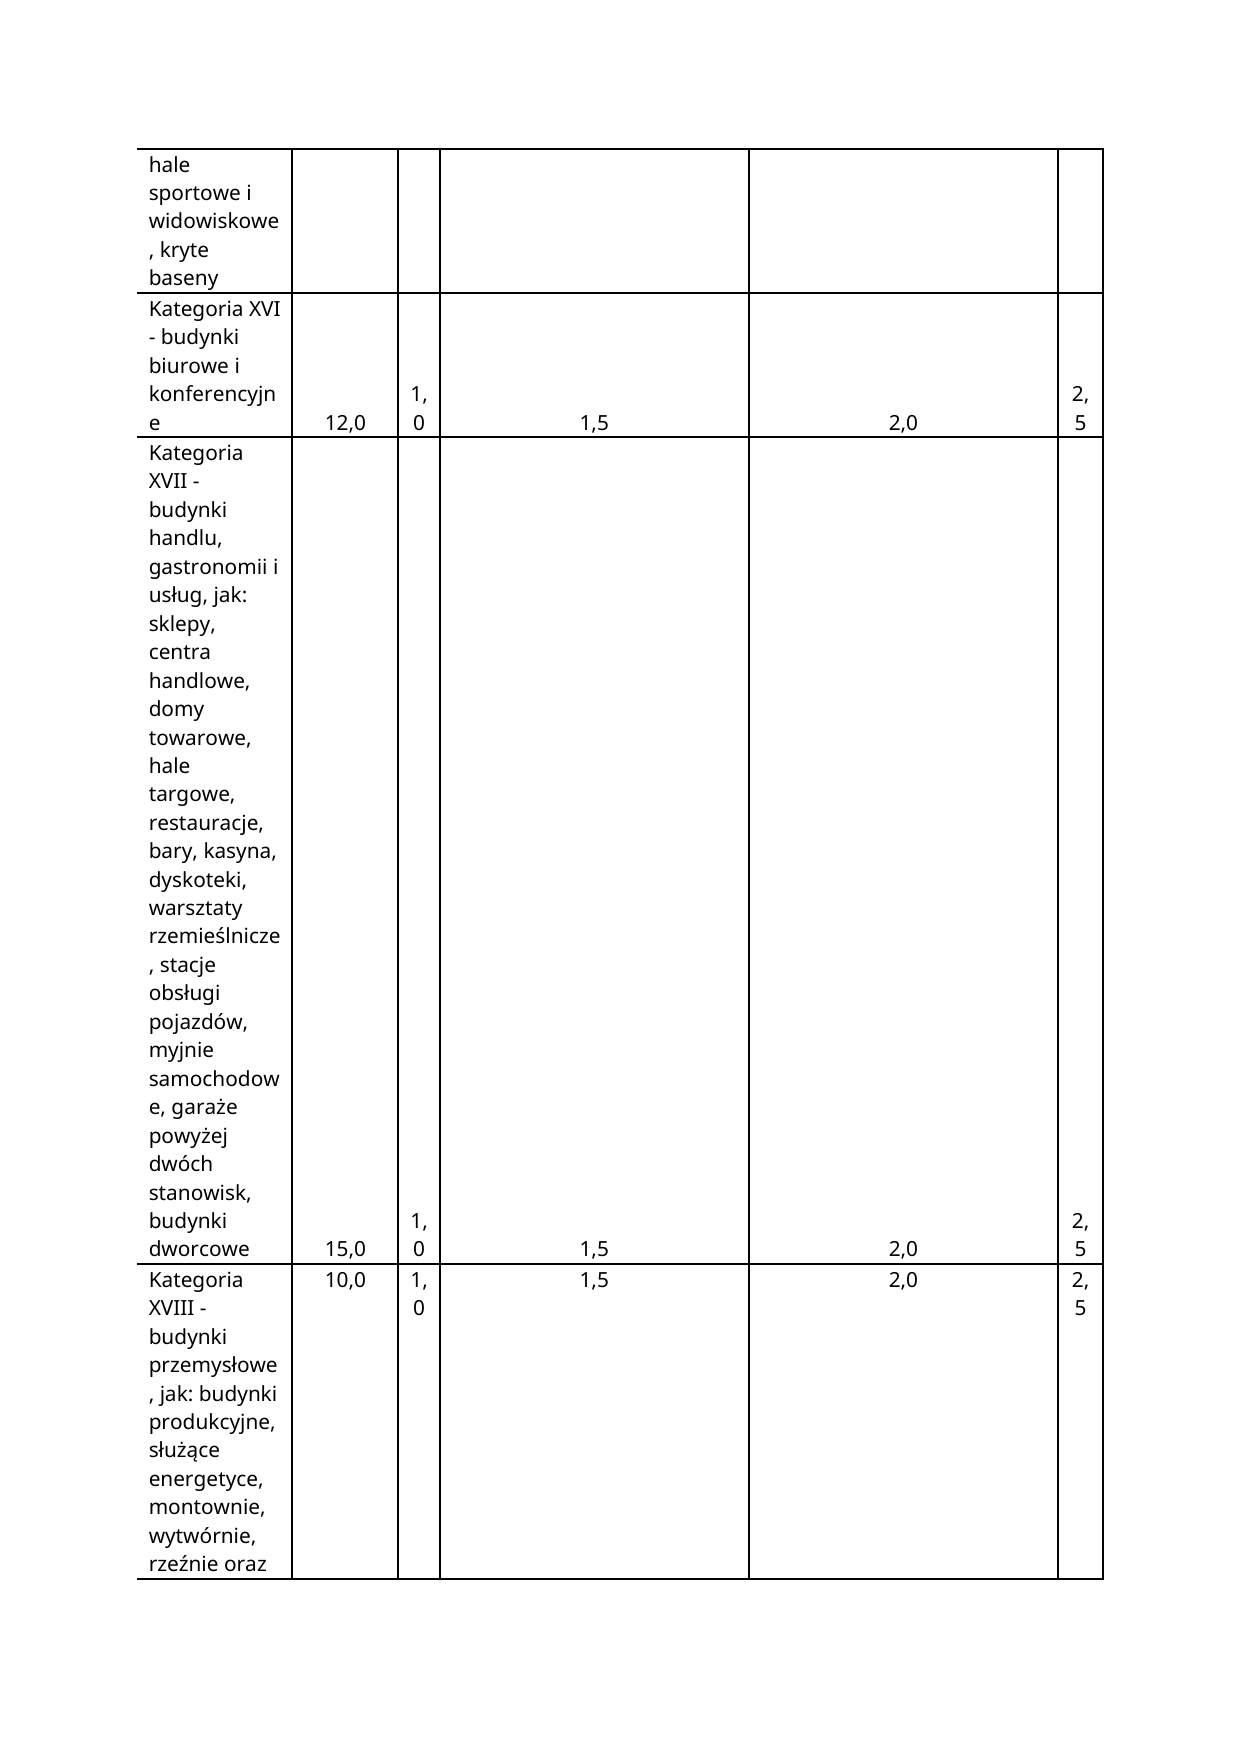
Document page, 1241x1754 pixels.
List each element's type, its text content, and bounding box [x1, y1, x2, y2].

table_cell [441, 150, 748, 292]
table_cell Kategoria XVII - budynki handlu, gastronomii i usług, jak: sklepy, centra handlowe, domy towarowe, hale targowe, restauracje, bary, kasyna, dyskoteki, warsztaty rzemieślnicze, stacje obsługi pojazdów, myjnie samochodowe, garaże powyżej dwóch stanowisk, budynki dworcowe [137, 438, 291, 1263]
table_cell hale sportowe i widowiskowe, kryte baseny [137, 150, 291, 292]
table_cell 1,5 [441, 294, 748, 436]
table_cell [750, 150, 1057, 292]
table_cell 2,0 [750, 1265, 1057, 1578]
table_cell [399, 150, 439, 292]
table_cell 1,0 [399, 1265, 439, 1578]
table_cell 2,5 [1059, 438, 1102, 1263]
table_cell 1,5 [441, 1265, 748, 1578]
table_cell Kategoria XVIII - budynki przemysłowe, jak: budynki produkcyjne, służące energetyce, montownie, wytwórnie, rzeźnie oraz [137, 1265, 291, 1578]
table_cell [293, 150, 397, 292]
table_cell 2,0 [750, 438, 1057, 1263]
table_cell 2,5 [1059, 294, 1102, 436]
table_cell 2,5 [1059, 1265, 1102, 1578]
table_cell 10,0 [293, 1265, 397, 1578]
table_cell Kategoria XVI - budynki biurowe i konferencyjne [137, 294, 291, 436]
table_cell 2,0 [750, 294, 1057, 436]
table_cell 12,0 [293, 294, 397, 436]
table_cell 1,5 [441, 438, 748, 1263]
table_cell 1,0 [399, 438, 439, 1263]
table_cell 1,0 [399, 294, 439, 436]
table_cell 15,0 [293, 438, 397, 1263]
table_cell [1059, 150, 1102, 292]
